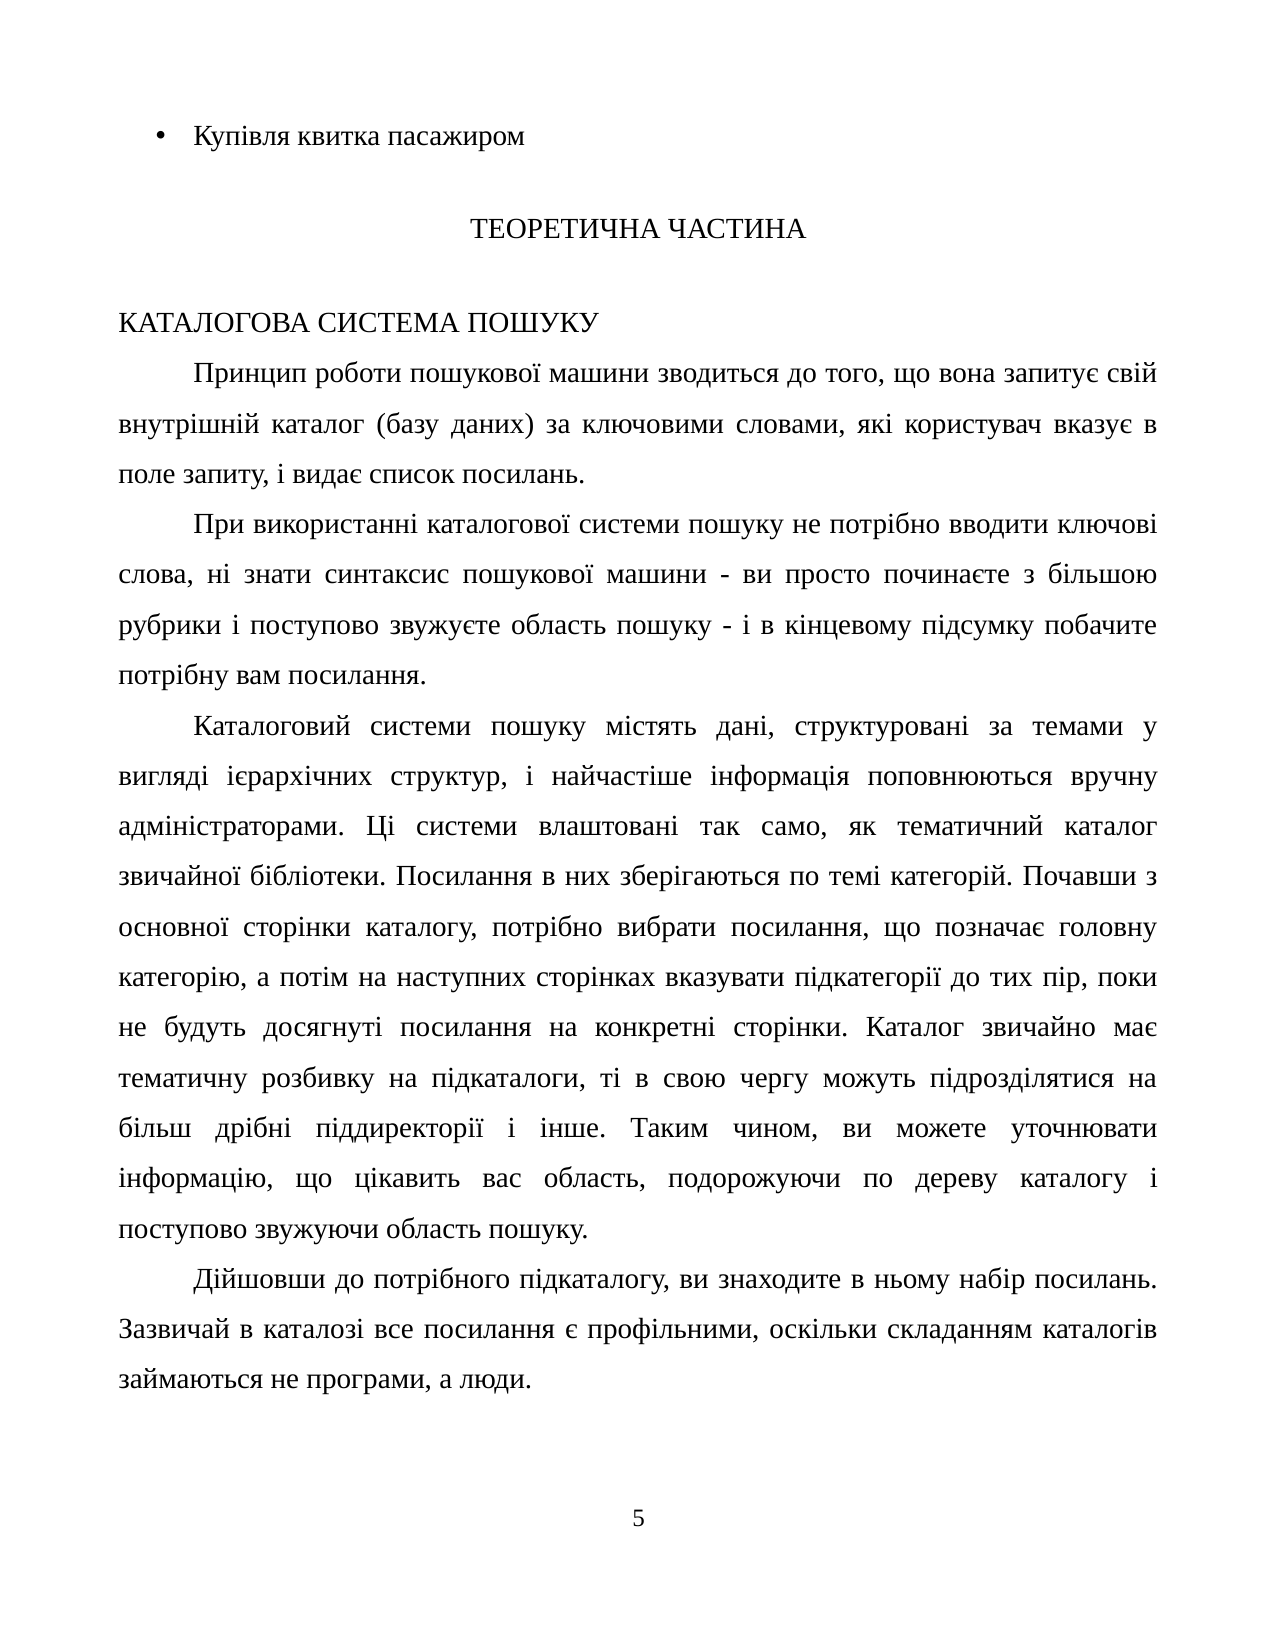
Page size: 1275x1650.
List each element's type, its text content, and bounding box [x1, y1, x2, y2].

text ТЕОРЕТИЧНА ЧАСТИНА [118, 212, 1158, 245]
text Дійшовши до потрібного підкаталогу, ви знаходите в ньому набір посилань. Зазвичай в каталозі все посилання є профільними, оскільки складанням каталогів займаються не програми, а люди. [118, 1261, 1158, 1395]
text Каталоговий системи пошуку містять дані, структуровані за темами у вигляді ієрархічних структур, і найчастіше інформація поповнюються вручну адміністраторами. Ці системи влаштовані так само, як тематичний каталог звичайної бібліотеки. Посилання в них зберігаються по темі категорій. Почавши з основної сторінки каталогу, потрібно вибрати посилання, що позначає головну категорію, а потім на наступних сторінках вказувати підкатегорії до тих пір, поки не будуть досягнуті посилання на конкретні сторінки. Каталог звичайно має тематичну розбивку на підкаталоги, ті в свою чергу можуть підрозділятися на більш дрібні піддиректорії і інше. Таким чином, ви можете уточнювати інформацію, що цікавить вас область, подорожуючи по дереву каталогу і поступово звужуючи область пошуку. [118, 708, 1158, 1244]
list Купівля квитка пасажиром [156, 118, 1158, 152]
text При використанні каталогової системи пошуку не потрібно вводити ключові слова, ні знати синтаксис пошукової машини - ви просто починаєте з більшою рубрики і поступово звужуєте область пошуку - і в кінцевому підсумку побачите потрібну вам посилання. [118, 506, 1158, 691]
text Принцип роботи пошукової машини зводиться до того, що вона запитує свій внутрішній каталог (базу даних) за ключовими словами, які користувач вказує в поле запиту, і видає список посилань. [118, 355, 1158, 489]
text КАТАЛОГОВА СИСТЕМА ПОШУКУ [118, 305, 1158, 339]
